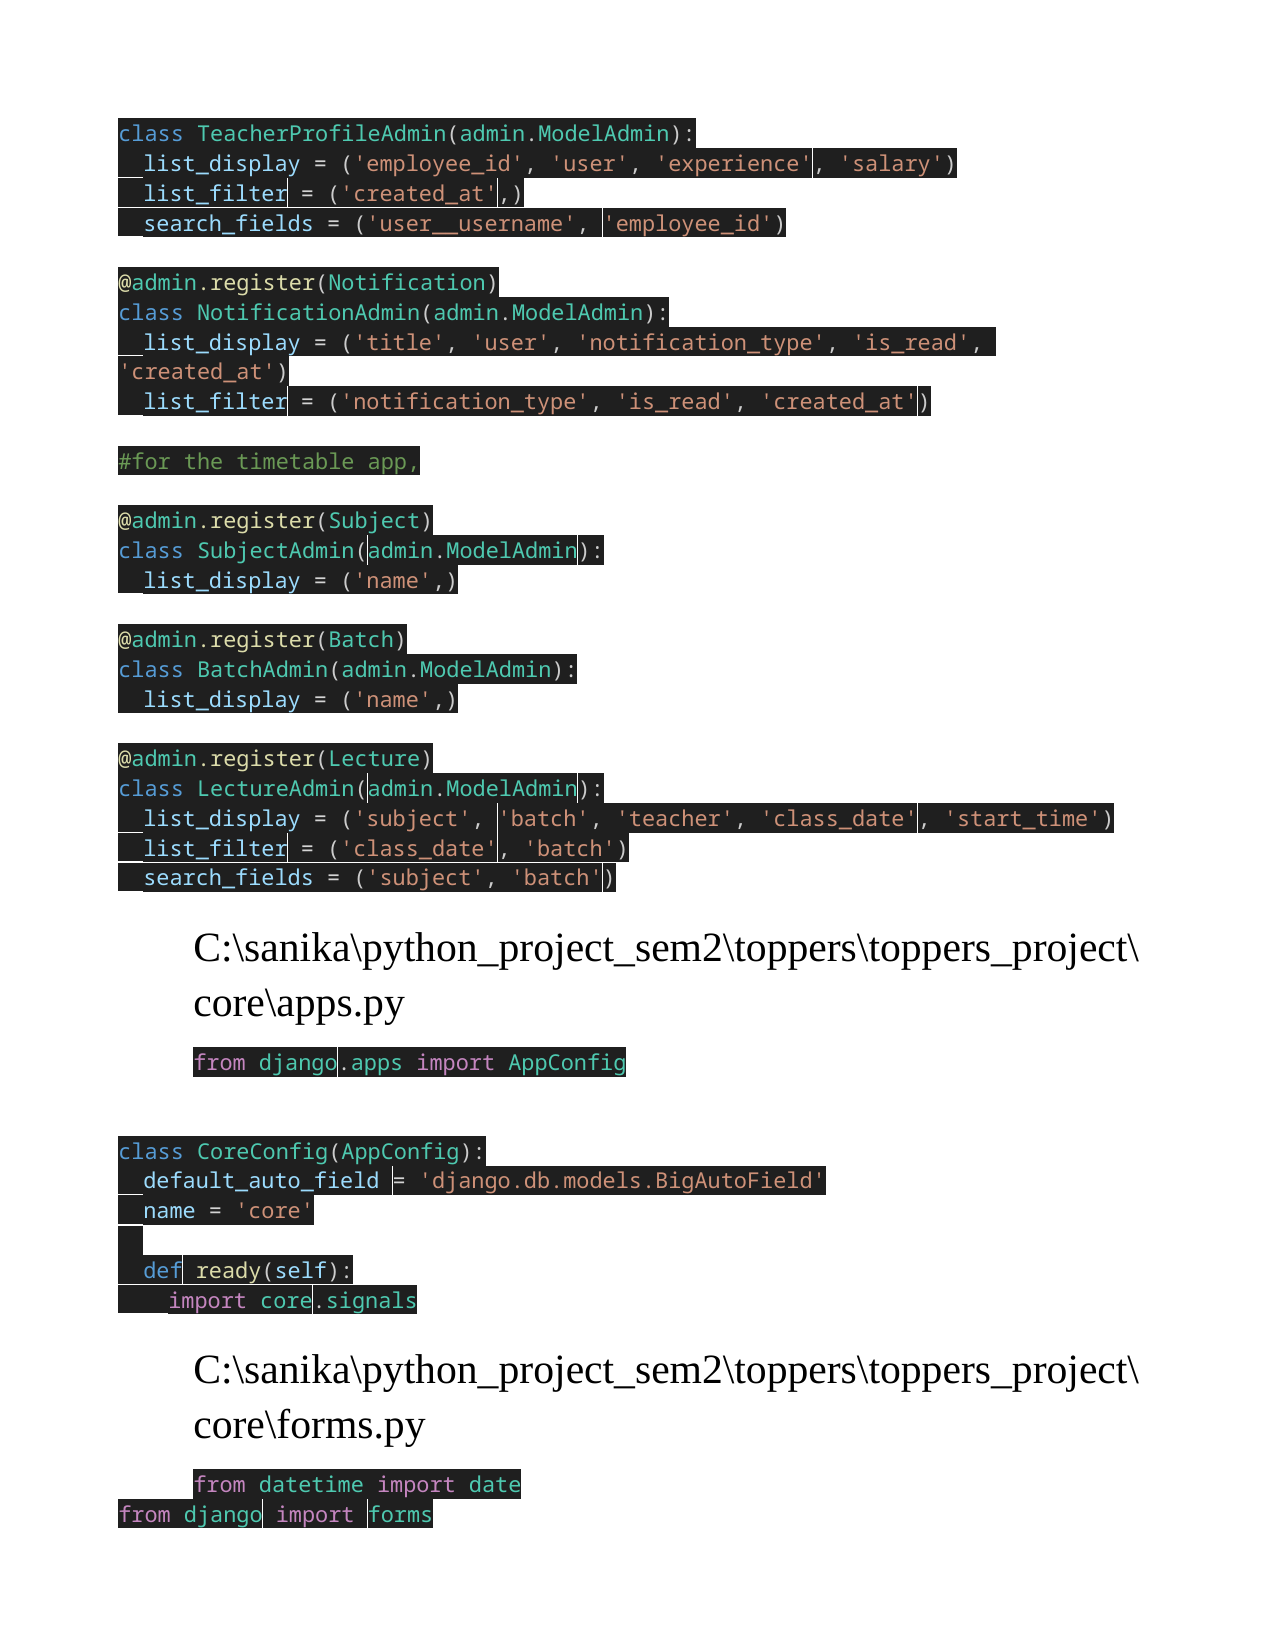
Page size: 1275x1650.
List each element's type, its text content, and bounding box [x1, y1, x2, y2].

text class SubjectAdmin(admin.ModelAdmin): [118, 535, 1157, 565]
text list_display = ('title', 'user', 'notification_type', 'is_read', 'created_at') [118, 327, 1157, 386]
text @admin.register(Batch) [118, 624, 1157, 654]
text #for the timetable app, [118, 446, 1157, 475]
text from django import forms [118, 1499, 1157, 1528]
text @admin.register(Lecture) [118, 743, 1157, 773]
text name = 'core' [118, 1195, 1157, 1225]
list from django.apps import AppConfig [156, 1047, 1157, 1077]
text list_display = ('subject', 'batch', 'teacher', 'class_date', 'start_time') [118, 803, 1157, 833]
text class BatchAdmin(admin.ModelAdmin): [118, 654, 1157, 684]
text list_display = ('name',) [118, 565, 1157, 594]
text class TeacherProfileAdmin(admin.ModelAdmin): [118, 118, 1157, 148]
text import core.signals [118, 1284, 1157, 1314]
text class NotificationAdmin(admin.ModelAdmin): [118, 297, 1157, 327]
text default_auto_field = 'django.db.models.BigAutoField' [118, 1166, 1157, 1195]
text list_filter = ('notification_type', 'is_read', 'created_at') [118, 386, 1157, 416]
text @admin.register(Subject) [118, 505, 1157, 535]
list from datetime import date [156, 1469, 1157, 1499]
list C:\sanika\python_project_sem2\toppers\toppers_project\core\forms.py [156, 1344, 1157, 1447]
text search_fields = ('user__username', 'employee_id') [118, 207, 1157, 237]
text search_fields = ('subject', 'batch') [118, 862, 1157, 892]
text @admin.register(Notification) [118, 267, 1157, 297]
text def ready(self): [118, 1255, 1157, 1284]
text list_filter = ('class_date', 'batch') [118, 833, 1157, 862]
text list_filter = ('created_at',) [118, 178, 1157, 207]
text list_display = ('name',) [118, 684, 1157, 713]
list C:\sanika\python_project_sem2\toppers\toppers_project\core\apps.py [156, 922, 1157, 1025]
text list_display = ('employee_id', 'user', 'experience', 'salary') [118, 148, 1157, 178]
text class LectureAdmin(admin.ModelAdmin): [118, 773, 1157, 803]
text class CoreConfig(AppConfig): [118, 1136, 1157, 1166]
